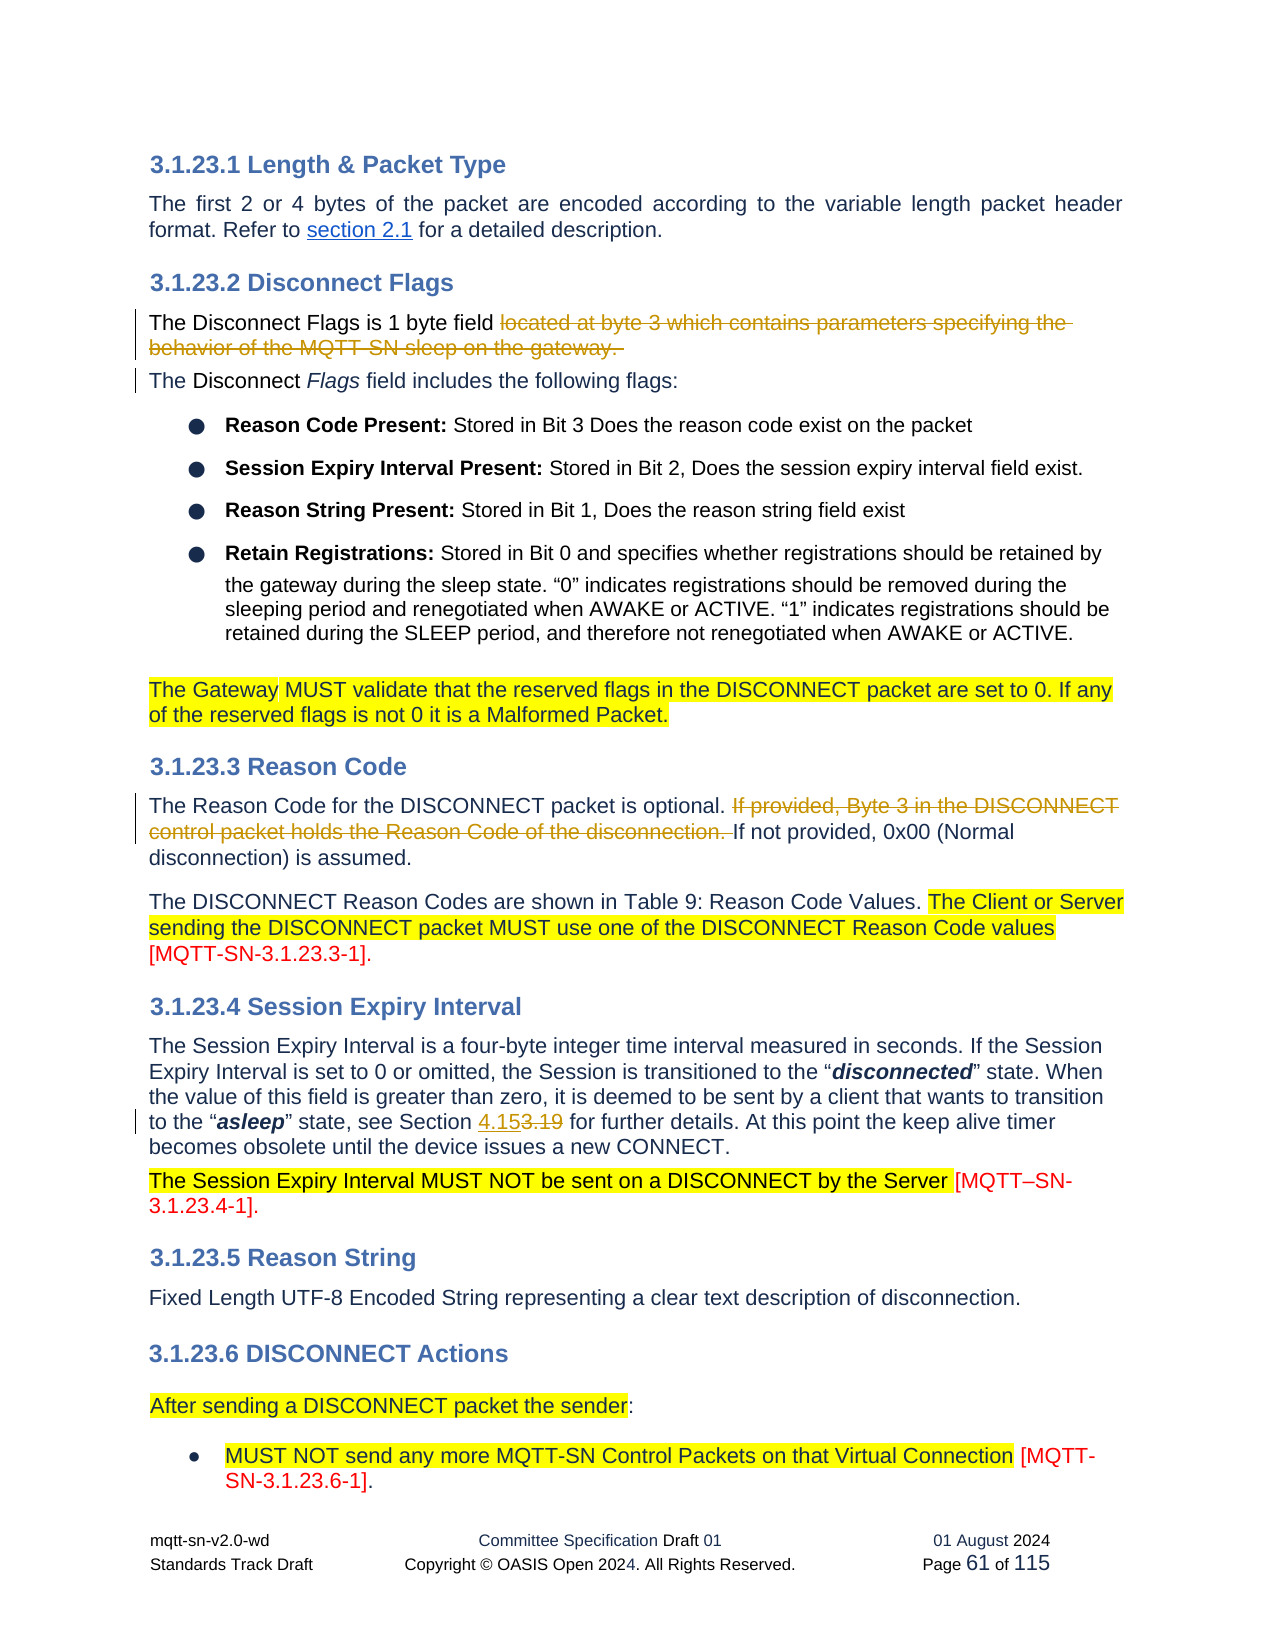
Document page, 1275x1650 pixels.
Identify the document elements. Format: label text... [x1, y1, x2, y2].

list Reason Code Present: Stored in Bit 3 Does the reason code exist on the packet [187, 402, 1124, 444]
text The Session Expiry Interval is a four-byte integer time interval measured in seconds. If the Session Expiry Interval is set to 0 or omitted, the Session is transitioned to the “disconnected” state. When the value of this field is greater than zero, it is deemed to be sent by a client that wants to transition to the “asleep” state, see Section 4.15 for further details. At this point the keep alive timer becomes obsolete until the device issues a new CONNECT. [148, 1033, 1124, 1159]
text The Disconnect Flags is 1 byte field The Disconnect Flags field includes the following flags: [148, 349, 446, 360]
list Retain Registrations: Stored in Bit 0 and specifies whether registrations should be retained by the gateway during the sleep state. “0” indicates registrations should be removed during the sleeping period and renegotiated when AWAKE or ACTIVE. “1” indicates registrations should be retained during the SLEEP period, and therefore not renegotiated when AWAKE or ACTIVE. [187, 530, 1124, 644]
list MUST NOT send any more MQTT-SN Control Packets on that Virtual Connection [MQTT-SN-3.1.23.6-1]. [187, 1443, 1125, 1493]
text The Reason Code for the DISCONNECT packet is optional. If not provided, 0x00 (Normal disconnection) is assumed. [148, 793, 1124, 870]
subtitle 3.1.23.5 Reason String [150, 1243, 1124, 1272]
subtitle 3.1.23.1 Length & Packet Type [150, 150, 1124, 179]
list Session Expiry Interval Present: Stored in Bit 2, Does the session expiry interval field exist. [187, 444, 1124, 487]
subtitle 3.1.23.3 Reason Code [150, 752, 1124, 781]
text The first 2 or 4 bytes of the packet are encoded according to the variable length packet header format. Refer to section 2.1 for a detailed description. [148, 191, 1124, 242]
text The Session Expiry Interval MUST NOT be sent on a DISCONNECT by the Server [MQTT–SN-3.1.23.4-1]. [148, 1168, 1124, 1218]
subtitle 3.1.23.2 Disconnect Flags [150, 268, 1124, 297]
subtitle 3.1.23.6 DISCONNECT Actions [148, 1339, 1124, 1367]
subtitle 3.1.23.4 Session Expiry Interval [150, 992, 1124, 1021]
text The Disconnect Flags is 1 byte field The Disconnect Flags field includes the following flags: [148, 309, 1124, 360]
text Fixed Length UTF-8 Encoded String representing a clear text description of disconnection. [148, 1284, 1124, 1309]
text After sending a DISCONNECT packet the sender: [150, 1392, 1125, 1418]
text The DISCONNECT Reason Codes are shown in Table 9: Reason Code Values. The Client or Server sending the DISCONNECT packet MUST use one of the DISCONNECT Reason Code values [MQTT-SN-3.1.23.3-1]. [148, 889, 1124, 966]
text The Gateway MUST validate that the reserved flags in the DISCONNECT packet are set to 0. If any of the reserved flags is not 0 it is a Malformed Packet. [148, 677, 1124, 727]
list Reason String Present: Stored in Bit 1, Does the reason string field exist [187, 487, 1124, 530]
